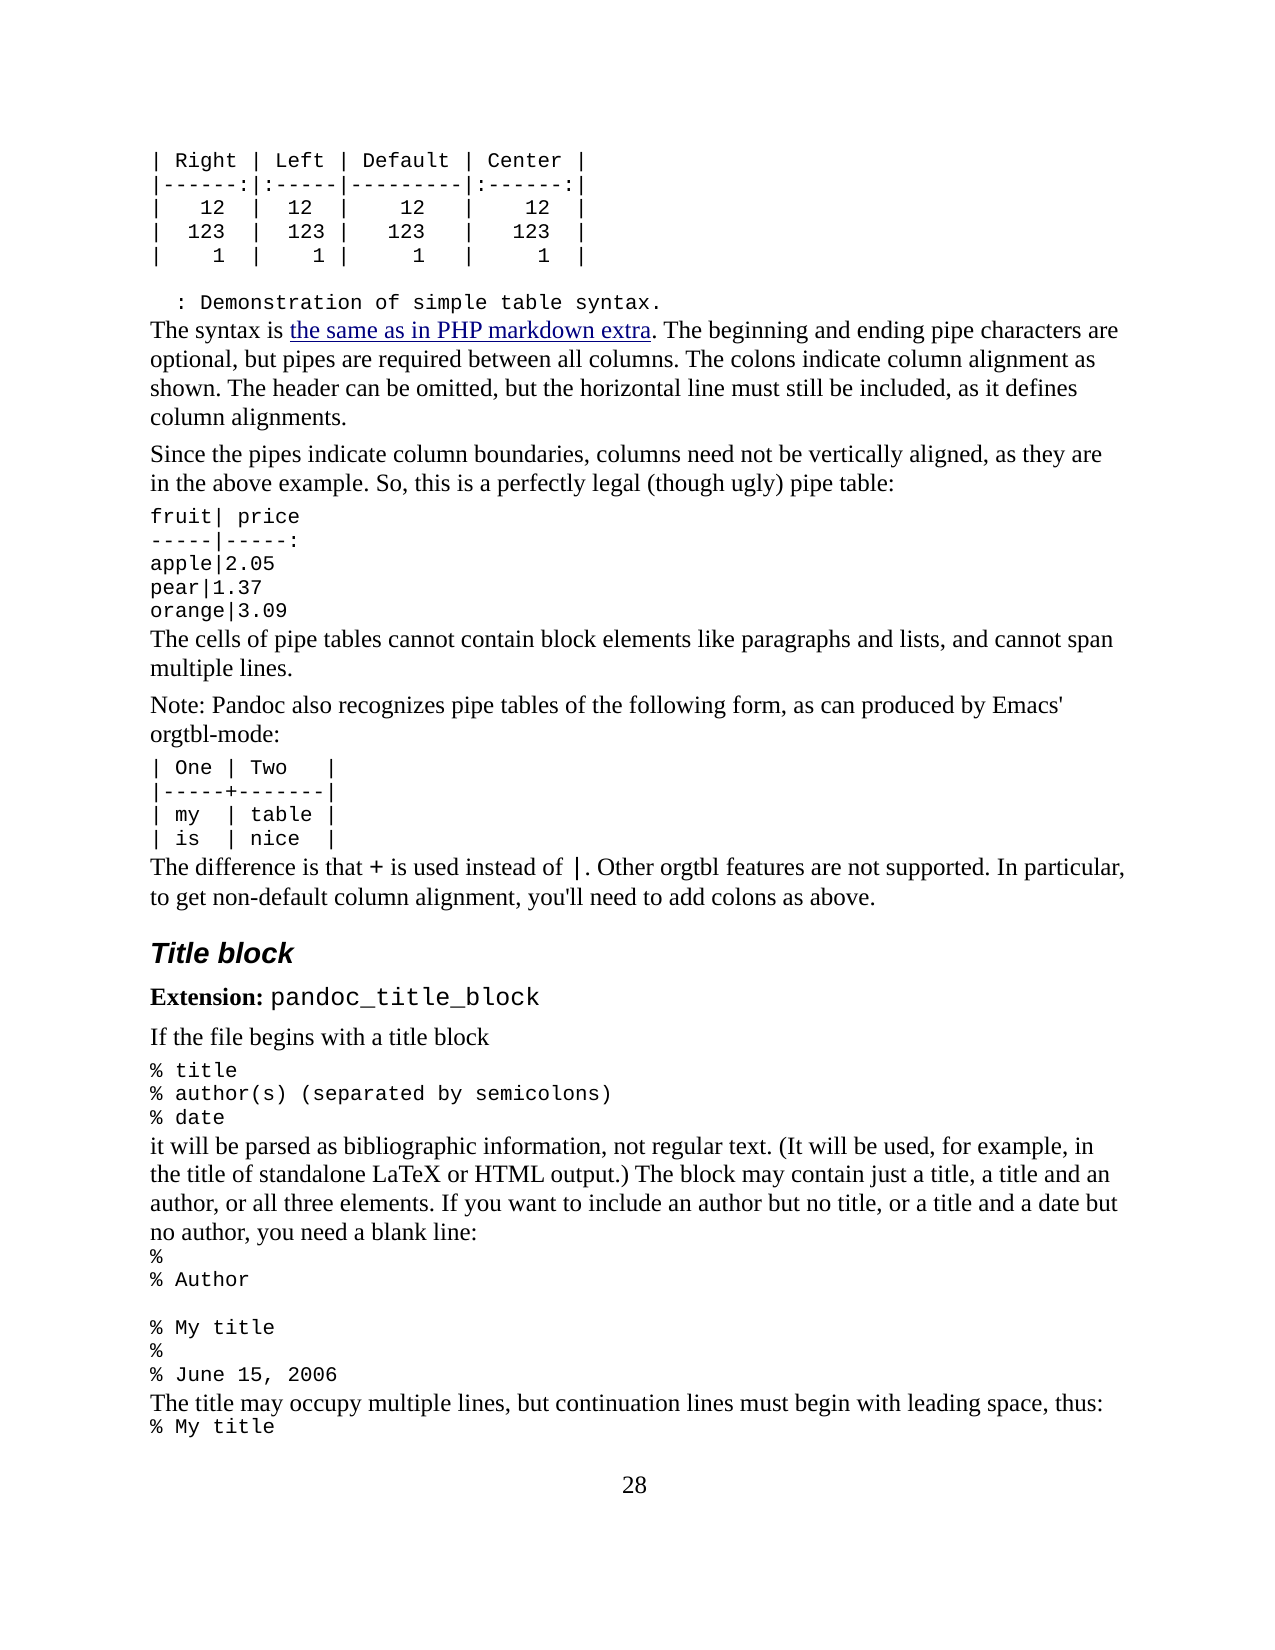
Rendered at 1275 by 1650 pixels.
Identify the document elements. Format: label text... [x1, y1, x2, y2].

text it will be parsed as bibliographic information, not regular text. (It will be used, for example, in the title of standalone LaTeX or HTML output.) The block may contain just a title, a title and an author, or all three elements. If you want to include an author but no title, or a title and a date but no author, you need a blank line: [150, 1131, 1125, 1246]
text apple|2.05 [150, 553, 1125, 577]
text -----|-----: [150, 529, 1125, 553]
text fruit| price [150, 506, 1125, 529]
text The title may occupy multiple lines, but continuation lines must begin with leading space, thus: [150, 1388, 1125, 1416]
text | One | Two | [150, 757, 1125, 781]
text % [150, 1340, 1125, 1364]
text |------:|:-----|---------|:------:| [150, 174, 1125, 197]
text % author(s) (separated by semicolons) [150, 1083, 1125, 1107]
text : Demonstration of simple table syntax. [150, 292, 1125, 316]
text | 12 | 12 | 12 | 12 | [150, 197, 1125, 221]
text % June 15, 2006 [150, 1364, 1125, 1388]
subtitle Title block [150, 936, 1125, 970]
text | Right | Left | Default | Center | [150, 150, 1125, 174]
text |-----+-------| [150, 781, 1125, 804]
text | 1 | 1 | 1 | 1 | [150, 244, 1125, 268]
text Note: Pandoc also recognizes pipe tables of the following form, as can produced by Emacs' orgtbl-mode: [150, 691, 1125, 748]
text The difference is that + is used instead of |. Other orgtbl features are not supported. In particular, to get non-default column alignment, you'll need to add colons as above. [150, 852, 1125, 911]
text % Author [150, 1269, 1125, 1293]
text | my | table | [150, 804, 1125, 828]
text % title [150, 1060, 1125, 1083]
text The cells of pipe tables cannot contain block elements like paragraphs and lists, and cannot span multiple lines. [150, 624, 1125, 682]
text If the file begins with a title block [150, 1022, 1125, 1051]
text orange|3.09 [150, 601, 1125, 624]
text The syntax is the same as in PHP markdown extra. The beginning and ending pipe characters are optional, but pipes are required between all columns. The colons indicate column alignment as shown. The header can be omitted, but the horizontal line must still be included, as it defines column alignments. [150, 316, 1125, 431]
text % My title [150, 1317, 1125, 1340]
text pear|1.37 [150, 577, 1125, 601]
text Extension: pandoc_title_block [150, 982, 1125, 1013]
text % My title [150, 1416, 1125, 1440]
text % date [150, 1107, 1125, 1131]
text | is | nice | [150, 828, 1125, 852]
text Since the pipes indicate column boundaries, columns need not be vertically aligned, as they are in the above example. So, this is a perfectly legal (though ugly) pipe table: [150, 439, 1125, 497]
text | 123 | 123 | 123 | 123 | [150, 221, 1125, 244]
text % [150, 1246, 1125, 1269]
